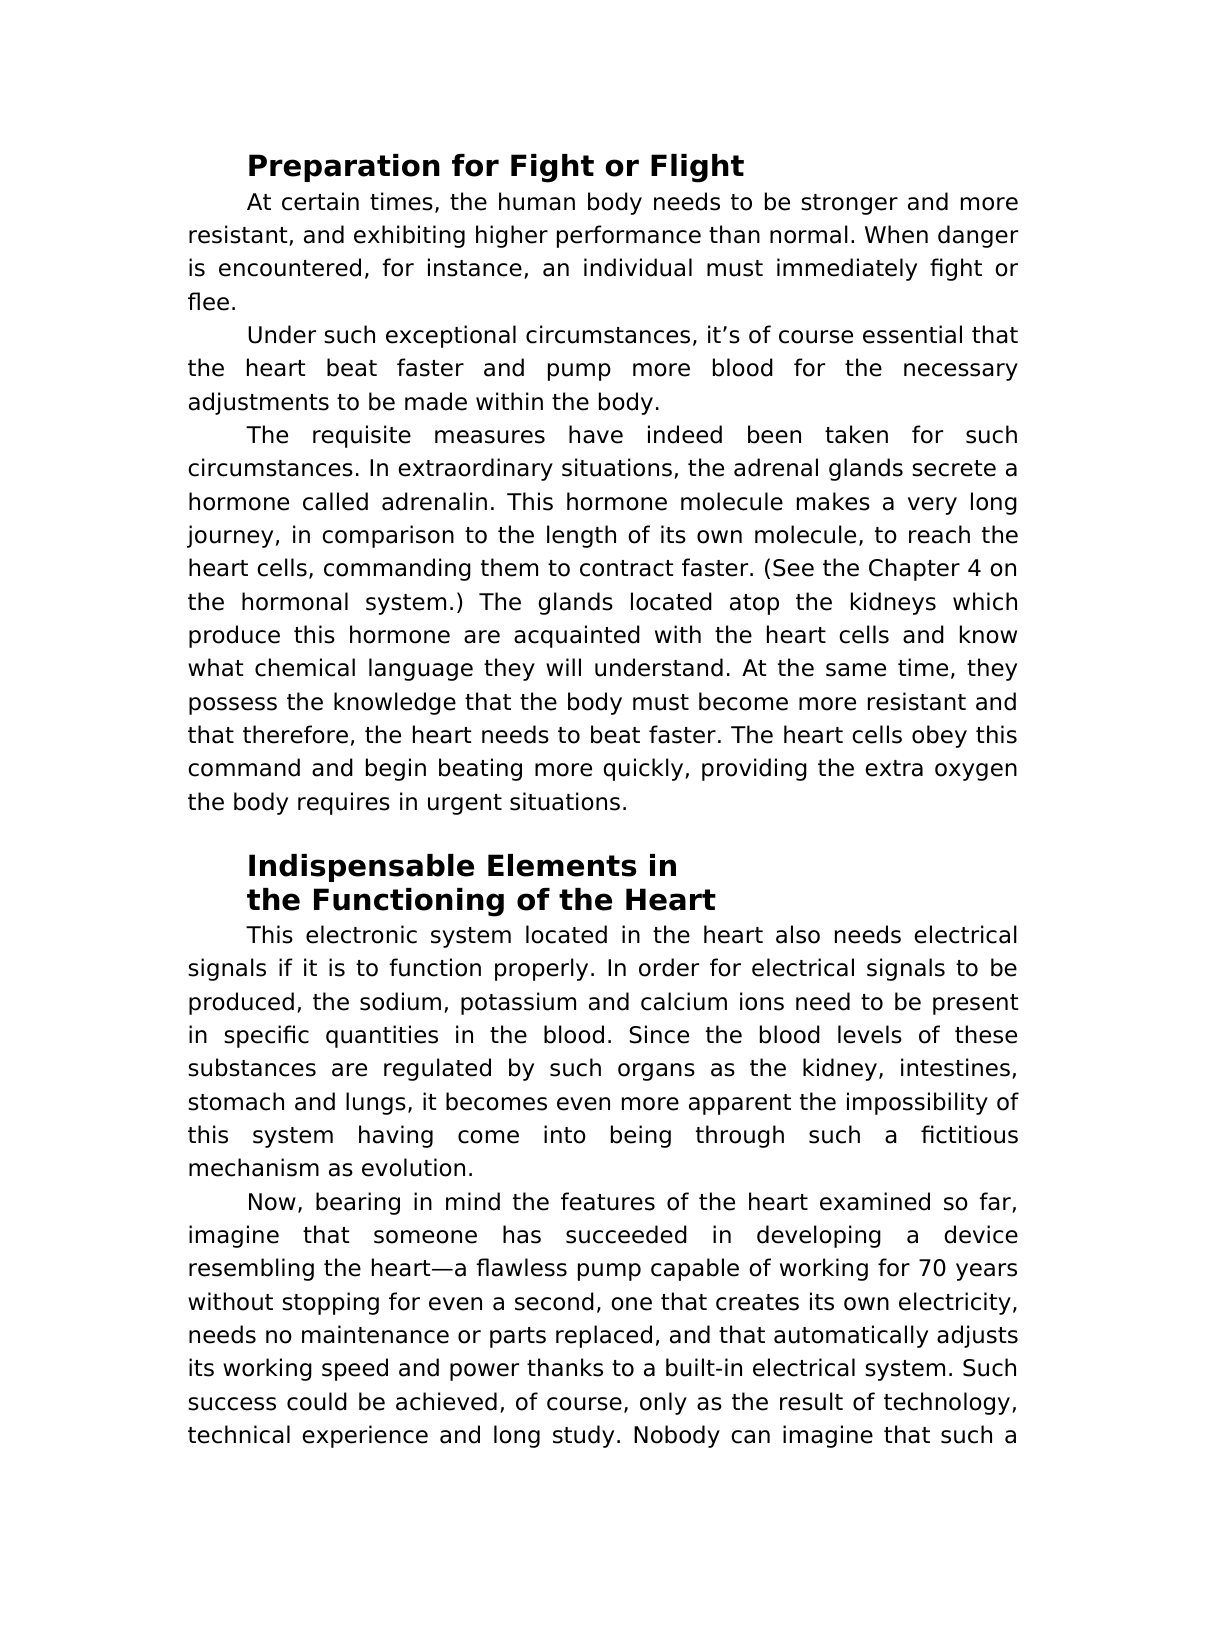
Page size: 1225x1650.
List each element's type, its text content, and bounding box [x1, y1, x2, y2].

text the Functioning of the Heart [187, 883, 1020, 917]
text Indispensable Elements in [187, 850, 1020, 883]
text At certain times, the human body needs to be stronger and more resistant, and exhibiting higher performance than normal. When danger is encountered, for instance, an individual must immediately fight or flee. [187, 183, 1020, 317]
text Preparation for Fight or Flight [187, 150, 1020, 183]
text Now, bearing in mind the features of the heart examined so far, imagine that someone has succeeded in developing a device resembling the heart—a flawless pump capable of working for 70 years without stopping for even a second, one that creates its own electricity, needs no maintenance or parts replaced, and that automatically adjusts its working speed and power thanks to a built-in electrical system. Such success could be achieved, of course, only as the result of technology, technical experience and long study. Nobody can imagine that such a [187, 1183, 1020, 1450]
text This electronic system located in the heart also needs electrical signals if it is to function properly. In order for electrical signals to be produced, the sodium, potassium and calcium ions need to be present in specific quantities in the blood. Since the blood levels of these substances are regulated by such organs as the kidney, intestines, stomach and lungs, it becomes even more apparent the impossibility of this system having come into being through such a fictitious mechanism as evolution. [187, 917, 1020, 1183]
text Under such exceptional circumstances, it’s of course essential that the heart beat faster and pump more blood for the necessary adjustments to be made within the body. [187, 317, 1020, 417]
text The requisite measures have indeed been taken for such circumstances. In extraordinary situations, the adrenal glands secrete a hormone called adrenalin. This hormone molecule makes a very long journey, in comparison to the length of its own molecule, to reach the heart cells, commanding them to contract faster. (See the Chapter 4 on the hormonal system.) The glands located atop the kidneys which produce this hormone are acquainted with the heart cells and know what chemical language they will understand. At the same time, they possess the knowledge that the body must become more resistant and that therefore, the heart needs to beat faster. The heart cells obey this command and begin beating more quickly, providing the extra oxygen the body requires in urgent situations. [187, 417, 1020, 817]
